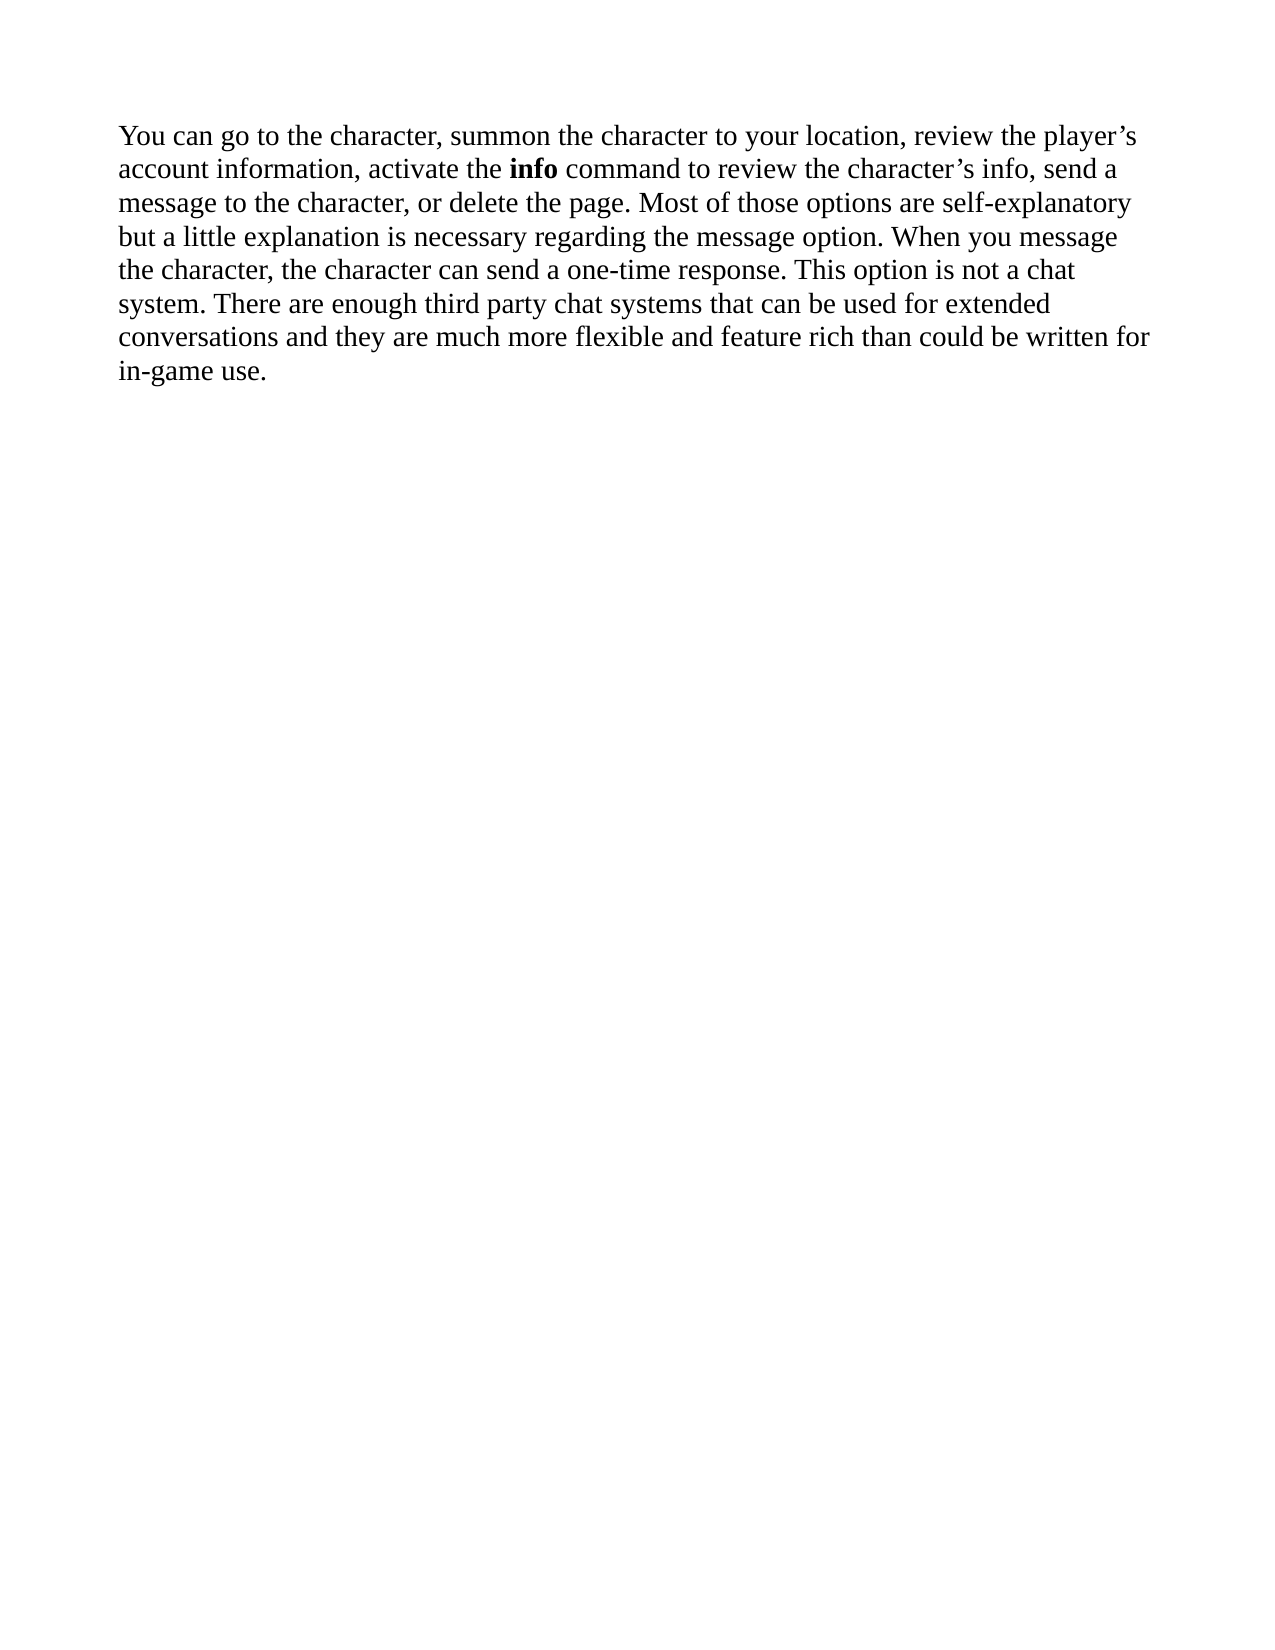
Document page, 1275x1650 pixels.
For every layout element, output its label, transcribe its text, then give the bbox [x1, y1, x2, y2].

text You can go to the character, summon the character to your location, review the player’s account information, activate the info command to review the character’s info, send a message to the character, or delete the page. Most of those options are self-explanatory but a little explanation is necessary regarding the message option. When you message the character, the character can send a one-time response. This option is not a chat system. There are enough third party chat systems that can be used for extended conversations and they are much more flexible and feature rich than could be written for in-game use. [118, 118, 1157, 386]
